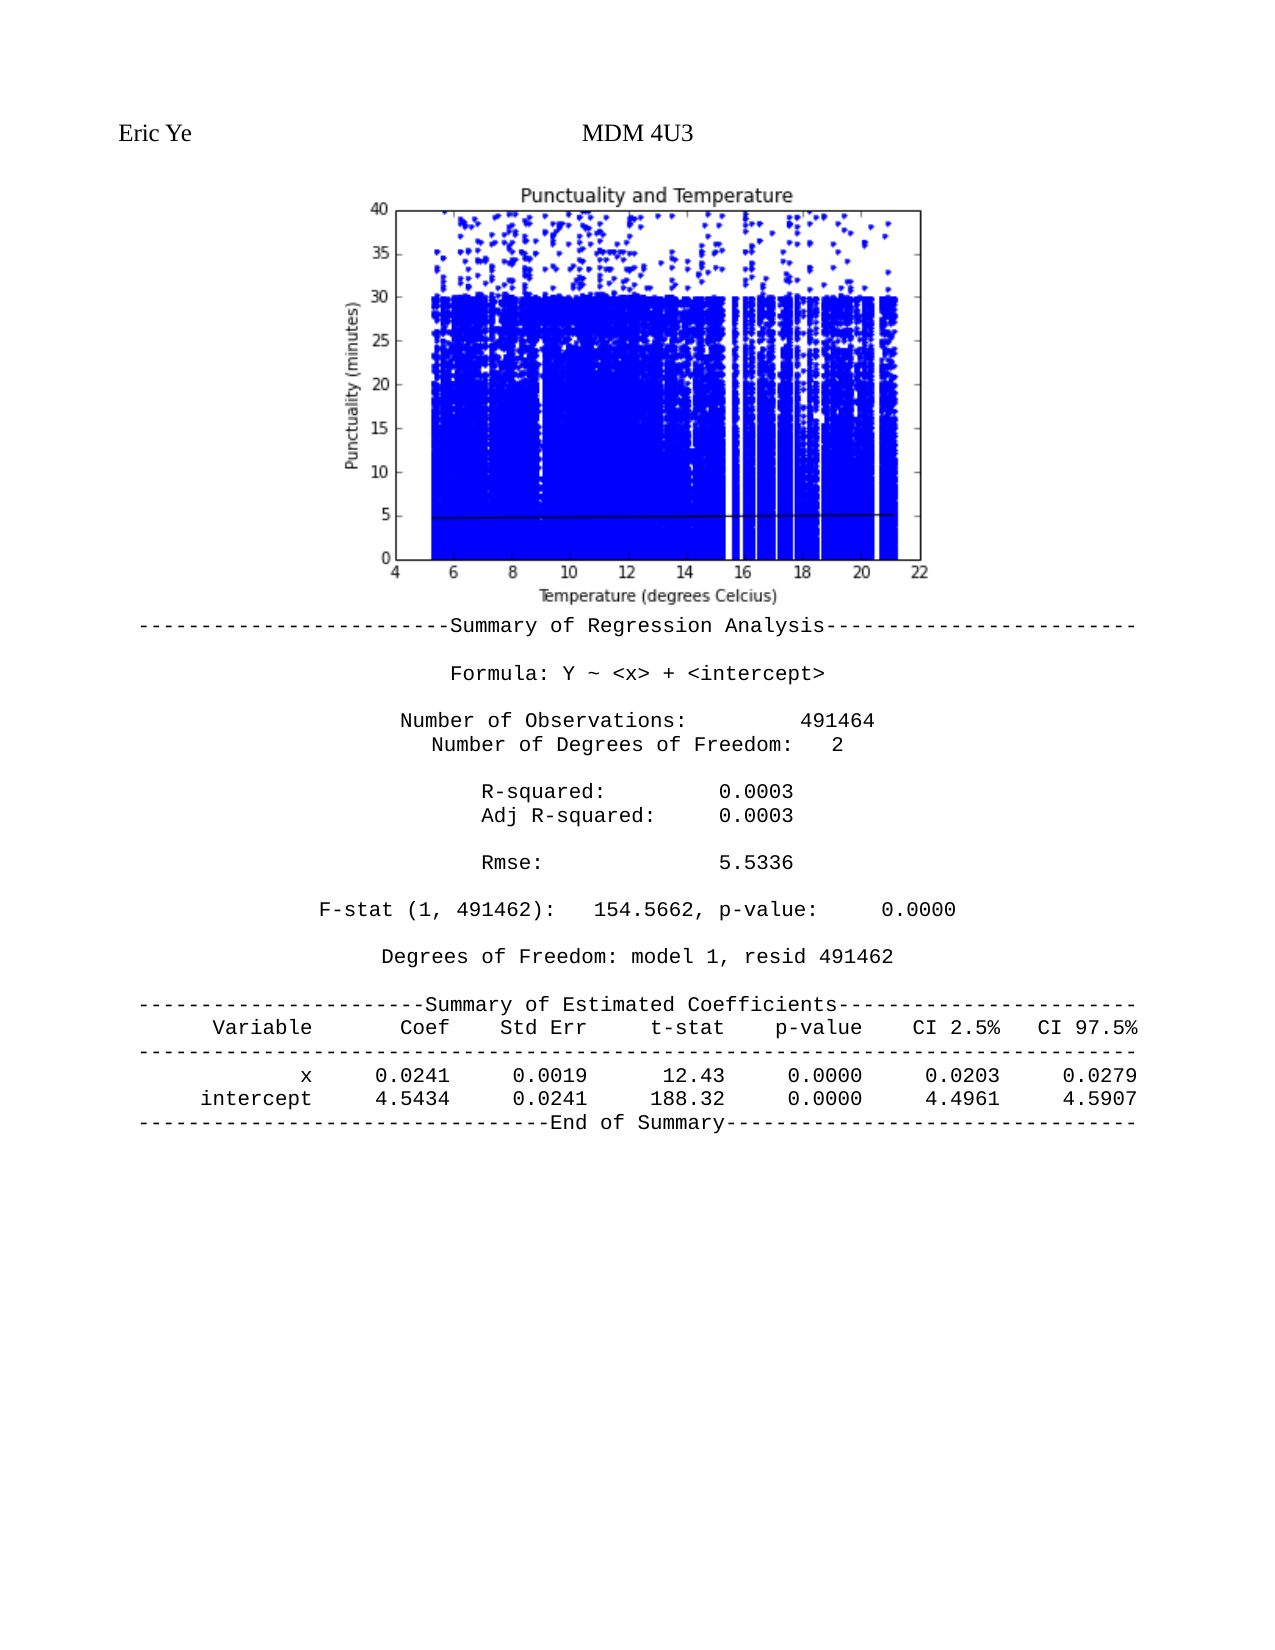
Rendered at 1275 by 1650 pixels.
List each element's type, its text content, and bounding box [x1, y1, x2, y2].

picture [336, 176, 939, 616]
text -----------------------Summary of Estimated Coefficients------------------------ [118, 994, 1157, 1017]
text -------------------------Summary of Regression Analysis------------------------- [118, 176, 1157, 639]
text ---------------------------------End of Summary--------------------------------- [118, 1112, 1157, 1136]
text F-stat (1, 491462): 154.5662, p-value: 0.0000 [118, 899, 1157, 923]
text Number of Degrees of Freedom: 2 [118, 734, 1157, 757]
text Number of Observations: 491464 [118, 710, 1157, 734]
text Formula: Y ~ <x> + <intercept> [118, 663, 1157, 686]
text intercept 4.5434 0.0241 188.32 0.0000 4.4961 4.5907 [118, 1088, 1157, 1112]
text -------------------------------------------------------------------------------- [118, 1041, 1157, 1065]
text Rmse: 5.5336 [118, 852, 1157, 876]
text Variable Coef Std Err t-stat p-value CI 2.5% CI 97.5% [118, 1017, 1157, 1041]
text x 0.0241 0.0019 12.43 0.0000 0.0203 0.0279 [118, 1065, 1157, 1088]
text Degrees of Freedom: model 1, resid 491462 [118, 946, 1157, 970]
text R-squared: 0.0003 [118, 781, 1157, 804]
text Adj R-squared: 0.0003 [118, 804, 1157, 828]
